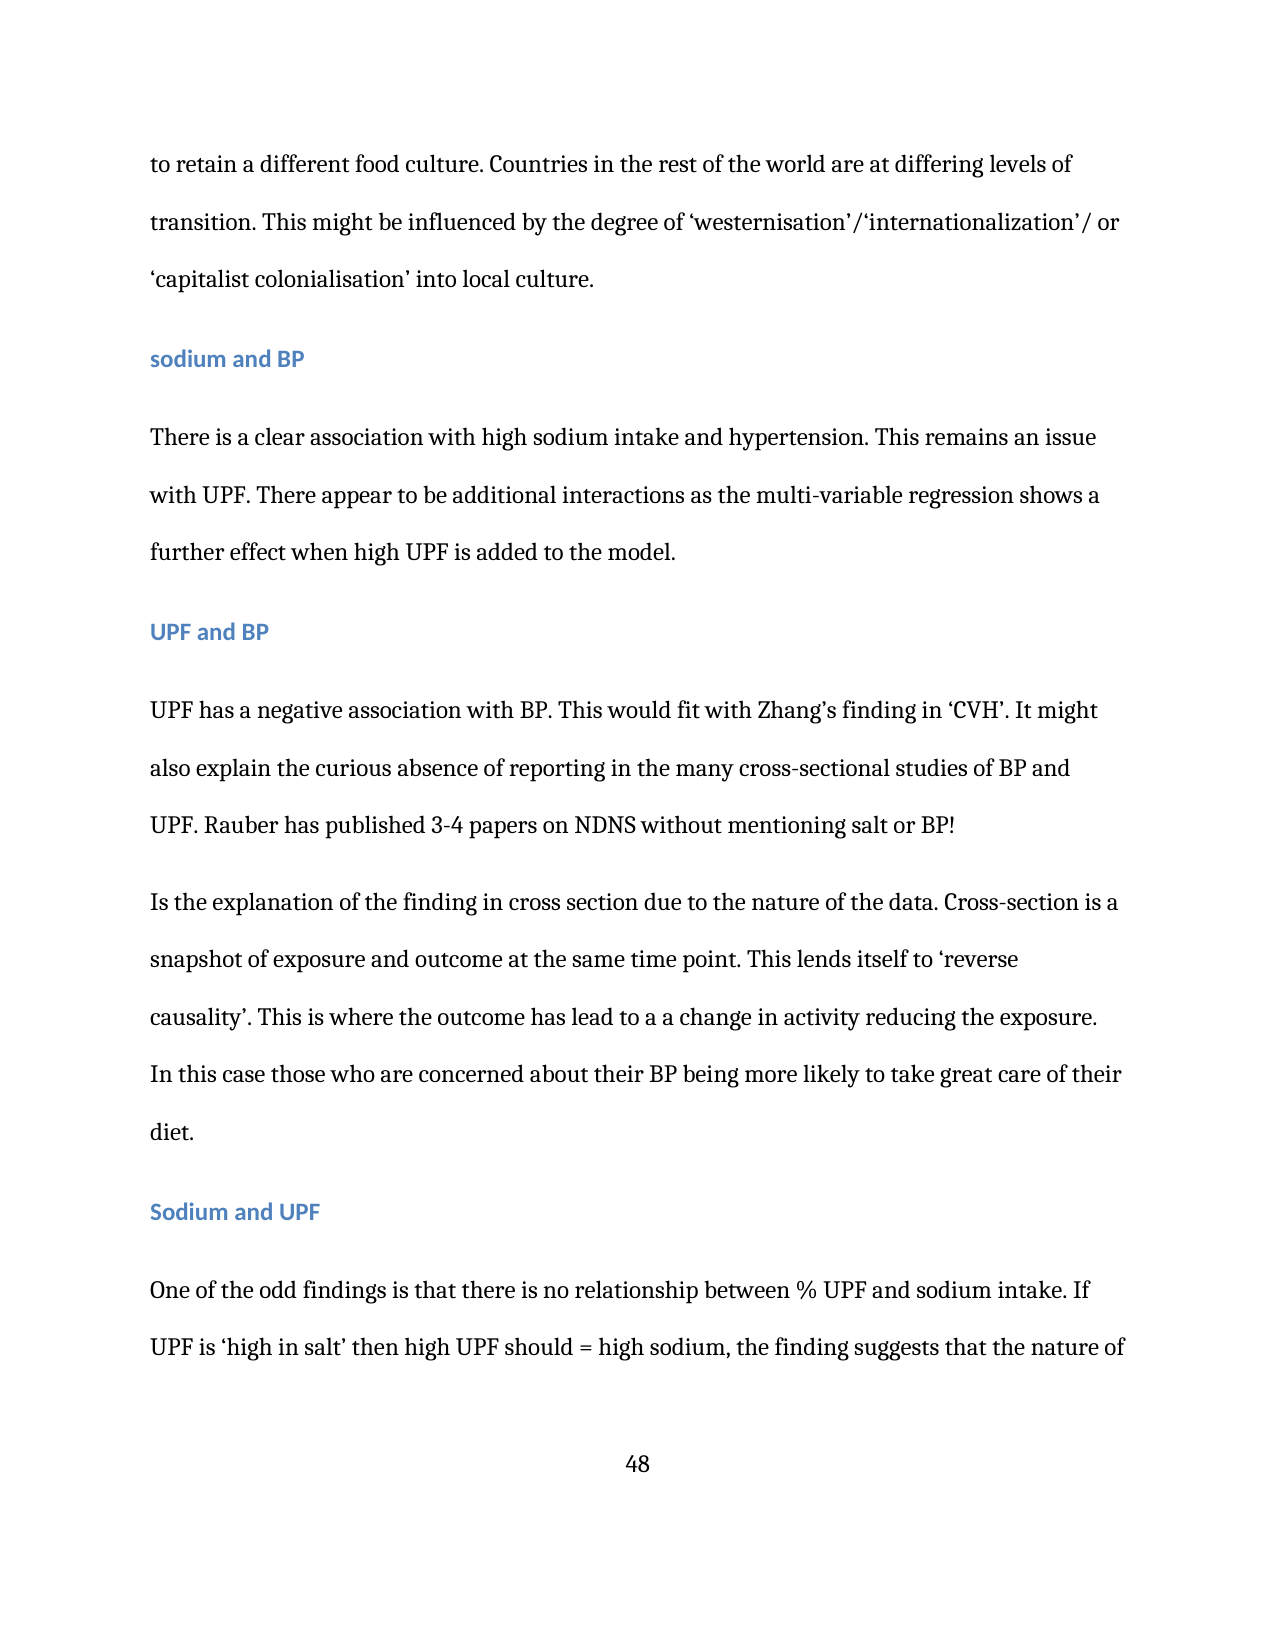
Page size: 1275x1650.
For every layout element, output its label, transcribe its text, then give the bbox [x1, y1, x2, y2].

subtitle Sodium and UPF [150, 1196, 1125, 1226]
text There is a clear association with high sodium intake and hypertension. This remains an issue with UPF. There appear to be additional interactions as the multi-variable regression shows a further effect when high UPF is added to the model. [150, 423, 1125, 567]
text One of the odd findings is that there is no relationship between % UPF and sodium intake. If UPF is ‘high in salt’ then high UPF should = high sodium, the finding suggests that the nature of [150, 1276, 1125, 1362]
text to retain a different food culture. Countries in the rest of the world are at differing levels of transition. This might be influenced by the degree of ‘westernisation’/‘internationalization’/ or ‘capitalist colonialisation’ into local culture. [150, 150, 1125, 294]
subtitle sodium and BP [150, 343, 1125, 374]
text UPF has a negative association with BP. This would fit with Zhang’s finding in ‘CVH’. It might also explain the curious absence of reporting in the many cross-sectional studies of BP and UPF. Rauber has published 3-4 papers on NDNS without mentioning salt or BP! [150, 696, 1125, 840]
text Is the explanation of the finding in cross section due to the nature of the data. Cross-section is a snapshot of exposure and outcome at the same time point. This lends itself to ‘reverse causality’. This is where the outcome has lead to a a change in activity reducing the exposure. In this case those who are concerned about their BP being more likely to take great care of their diet. [150, 887, 1125, 1146]
subtitle UPF and BP [150, 616, 1125, 647]
